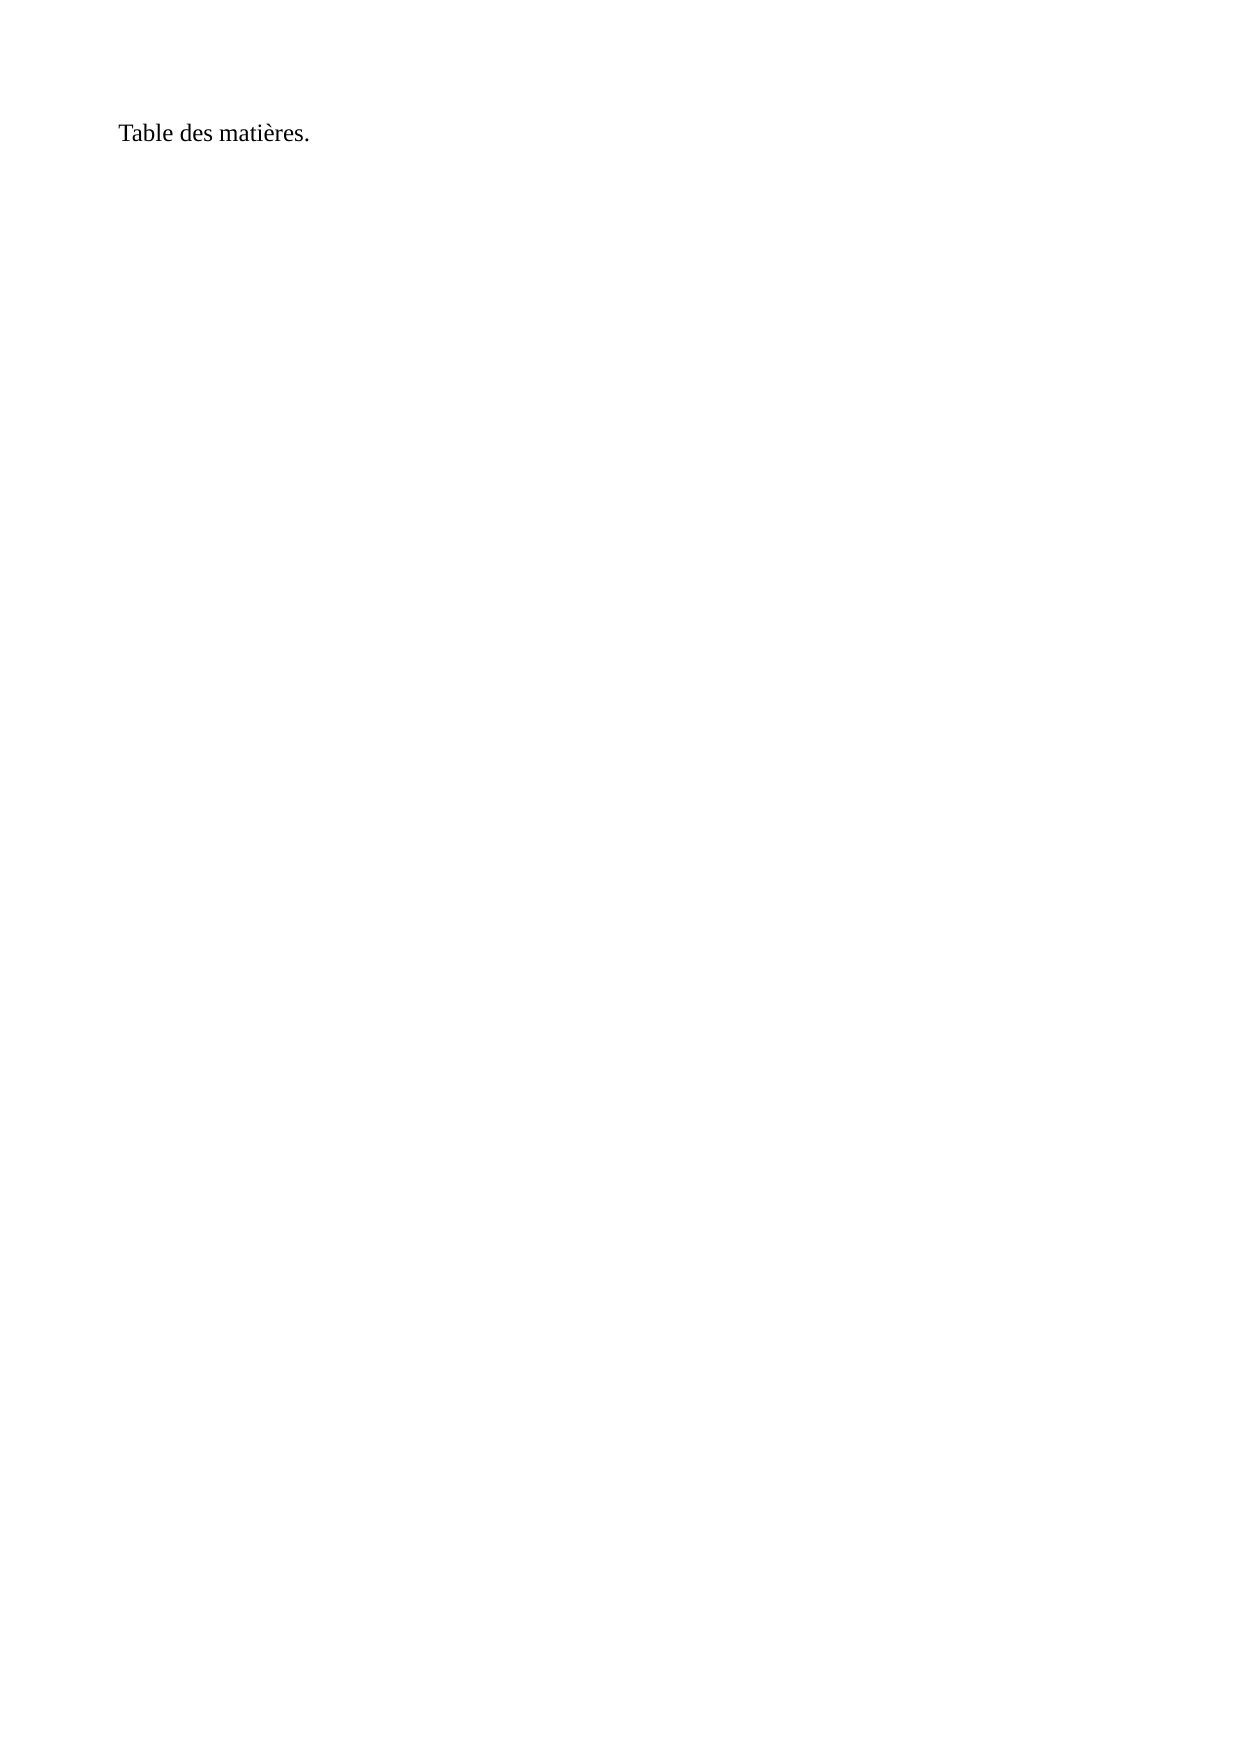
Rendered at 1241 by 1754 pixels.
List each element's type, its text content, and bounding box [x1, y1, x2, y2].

text Table des matières. [118, 118, 1122, 147]
